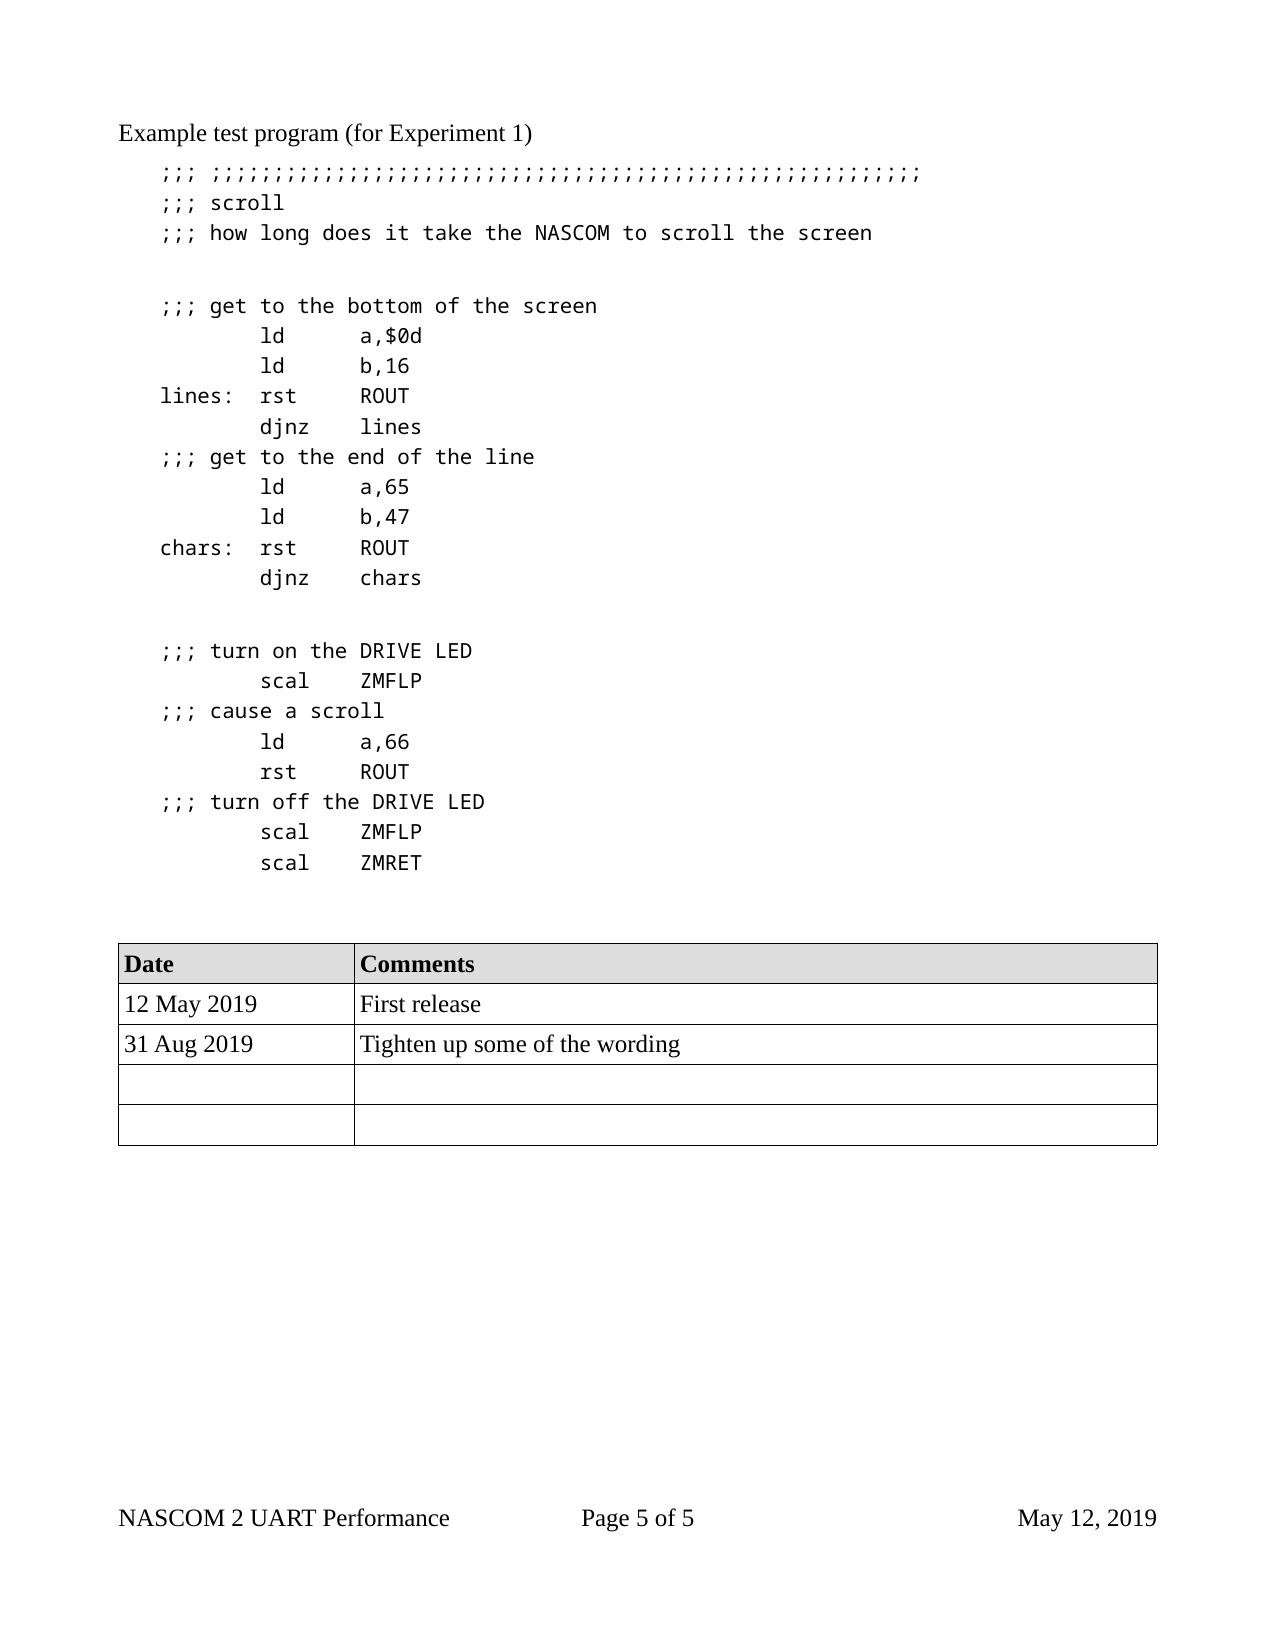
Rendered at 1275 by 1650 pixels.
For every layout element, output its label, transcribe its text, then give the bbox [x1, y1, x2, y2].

table_cell [355, 1105, 1157, 1144]
text Example test program (for Experiment 1) [118, 118, 1157, 147]
text lines: rst ROUT [159, 391, 1157, 407]
table_cell First release [355, 984, 1157, 1024]
text ld b,47 [159, 512, 1157, 528]
text ld a,66 [159, 737, 1157, 752]
text ;;; turn off the DRIVE LED [159, 797, 1157, 813]
text chars: rst ROUT [159, 542, 1157, 558]
text ;;; get to the end of the line [159, 452, 1157, 467]
table_header Date [119, 944, 354, 983]
text ;;; get to the bottom of the screen [159, 301, 1157, 316]
text djnz chars [159, 573, 1157, 588]
text ;;; how long does it take the NASCOM to scroll the screen [159, 228, 1157, 243]
table_header Comments [355, 944, 1157, 983]
table_cell Tighten up some of the wording [355, 1025, 1157, 1064]
text ;;; scroll [159, 197, 1157, 213]
text scal ZMFLP [159, 827, 1157, 843]
text ld a,65 [159, 482, 1157, 498]
text rst ROUT [159, 767, 1157, 782]
text ;;; turn on the DRIVE LED [159, 646, 1157, 662]
text djnz lines [159, 422, 1157, 437]
table_cell [355, 1065, 1157, 1104]
table_cell 12 May 2019 [119, 984, 354, 1024]
text ld b,16 [159, 361, 1157, 377]
text ;;; cause a scroll [159, 706, 1157, 722]
text ;;; ;;;;;;;;;;;;;;;;;;;;;;;;;;;;;;;;;;;;;;;;;;;;;;;;;;;;;;;;; [159, 167, 1157, 183]
text ld a,$0d [159, 331, 1157, 347]
text scal ZMRET [159, 857, 1157, 873]
text scal ZMFLP [159, 676, 1157, 692]
table_cell 31 Aug 2019 [119, 1025, 354, 1064]
table_cell [119, 1105, 354, 1144]
table_cell [119, 1065, 354, 1104]
